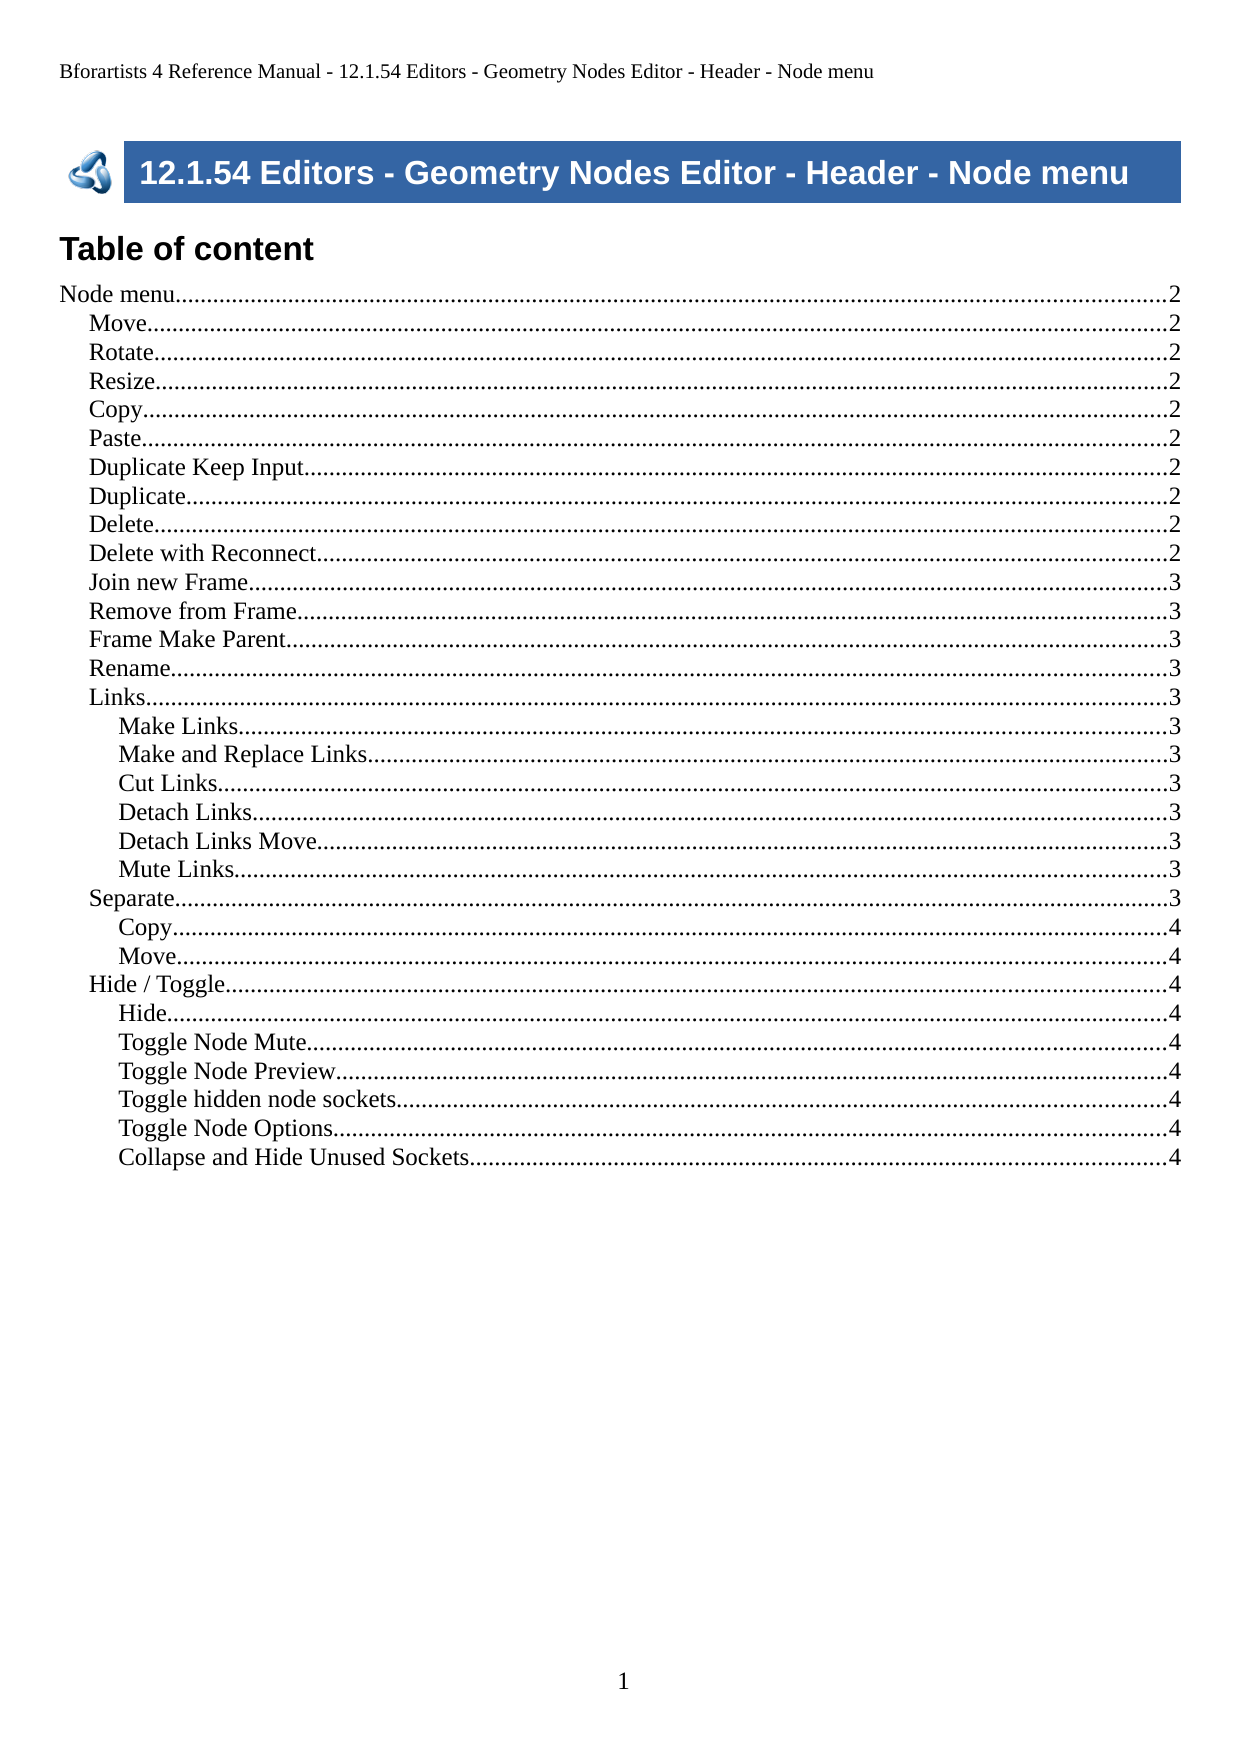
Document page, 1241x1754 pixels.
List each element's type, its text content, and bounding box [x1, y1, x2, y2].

text Copy 4 [118, 912, 1181, 941]
text Rotate 2 [88, 337, 1181, 366]
text Frame Make Parent 3 [88, 624, 1181, 653]
text Make and Replace Links 3 [118, 739, 1181, 768]
text Cut Links 3 [118, 768, 1181, 797]
text Join new Frame 3 [88, 567, 1181, 596]
text Resize 2 [88, 366, 1181, 394]
text Duplicate Keep Input 2 [88, 452, 1181, 481]
text Delete with Reconnect 2 [88, 538, 1181, 567]
text Duplicate 2 [88, 481, 1181, 509]
text Hide / Toggle 4 [88, 969, 1181, 998]
text Remove from Frame 3 [88, 596, 1181, 624]
text Toggle Node Mute 4 [118, 1027, 1181, 1056]
text Delete 2 [88, 509, 1181, 538]
text Mute Links 3 [118, 854, 1181, 883]
text Node menu 2 [59, 279, 1181, 308]
text Toggle Node Preview 4 [118, 1056, 1181, 1084]
text Separate 3 [88, 883, 1181, 912]
text Make Links 3 [118, 711, 1181, 739]
table_header [59, 141, 124, 203]
text Paste 2 [88, 423, 1181, 452]
text Detach Links 3 [118, 797, 1181, 826]
table_header 12.1.54 Editors - Geometry Nodes Editor - Header - Node menu [124, 141, 1181, 203]
text Detach Links Move 3 [118, 826, 1181, 854]
text Collapse and Hide Unused Sockets 4 [118, 1142, 1181, 1171]
text Copy 2 [88, 394, 1181, 423]
text Rename 3 [88, 653, 1181, 682]
text Move 4 [118, 941, 1181, 969]
picture [65, 147, 114, 197]
text Hide 4 [118, 998, 1181, 1027]
text Links 3 [88, 682, 1181, 711]
text Move 2 [88, 308, 1181, 337]
subtitle Table of content [59, 228, 1181, 267]
text Toggle Node Options 4 [118, 1113, 1181, 1142]
text Toggle hidden node sockets 4 [118, 1084, 1181, 1113]
